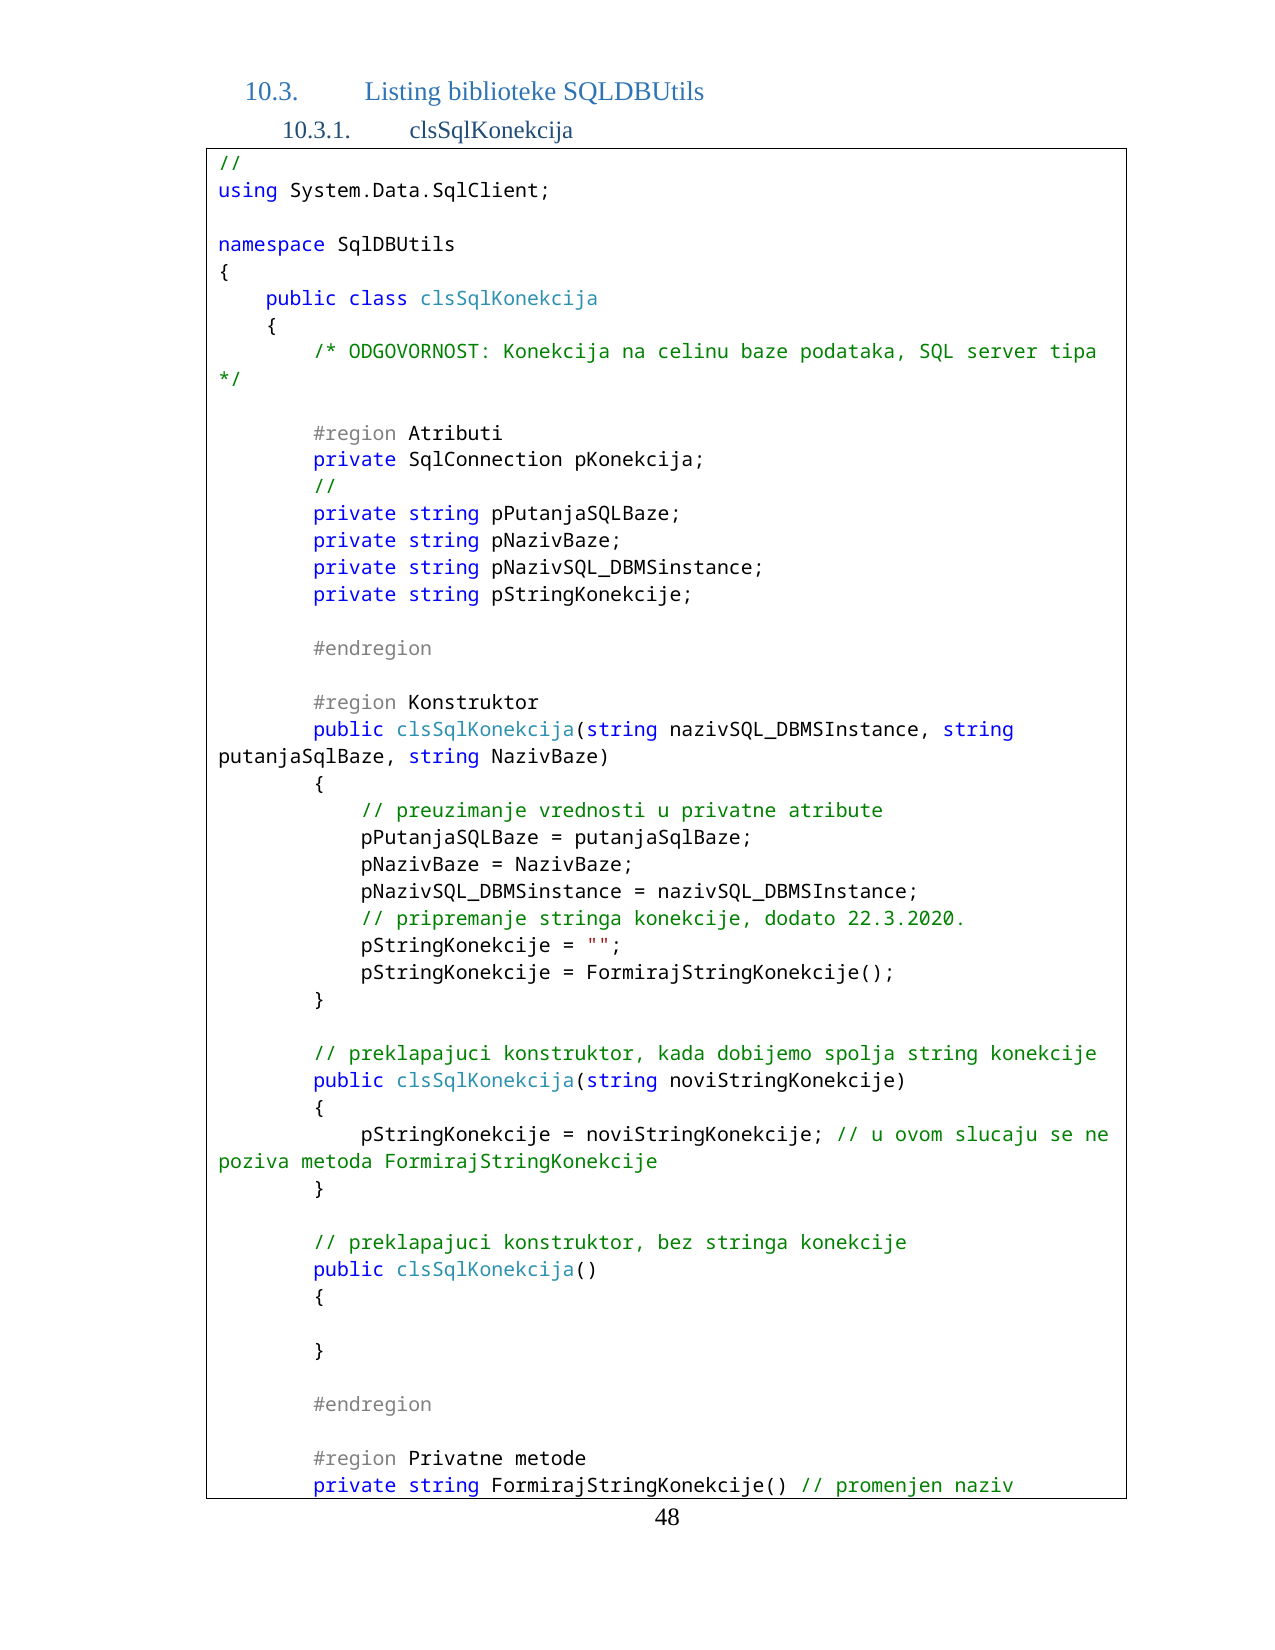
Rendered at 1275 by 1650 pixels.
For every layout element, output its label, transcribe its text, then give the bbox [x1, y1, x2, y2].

table_header // using System.Data.SqlClient; namespace SqlDBUtils { public class clsSqlKonekcija { /* ODGOVORNOST: Konekcija na celinu baze podataka, SQL server tipa */ #region Atributi private SqlConnection pKonekcija; // private string pPutanjaSQLBaze; private string pNazivBaze; private string pNazivSQL_DBMSinstance; private string pStringKonekcije; #endregion #region Konstruktor public clsSqlKonekcija(string nazivSQL_DBMSInstance, string putanjaSqlBaze, string NazivBaze) { // preuzimanje vrednosti u privatne atribute pPutanjaSQLBaze = putanjaSqlBaze; pNazivBaze = NazivBaze; pNazivSQL_DBMSinstance = nazivSQL_DBMSInstance; // pripremanje stringa konekcije, dodato 22.3.2020. pStringKonekcije = ""; pStringKonekcije = FormirajStringKonekcije(); } // preklapajuci konstruktor, kada dobijemo spolja string konekcije public clsSqlKonekcija(string noviStringKonekcije) { pStringKonekcije = noviStringKonekcije; // u ovom slucaju se ne poziva metoda FormirajStringKonekcije } // preklapajuci konstruktor, bez stringa konekcije public clsSqlKonekcija() { } #endregion #region Privatne metode private string FormirajStringKonekcije() // promenjen naziv [207, 149, 1126, 1498]
subtitle clsSqlKonekcija [282, 115, 1127, 144]
subtitle Listing biblioteke SQLDBUtils [244, 75, 1127, 106]
